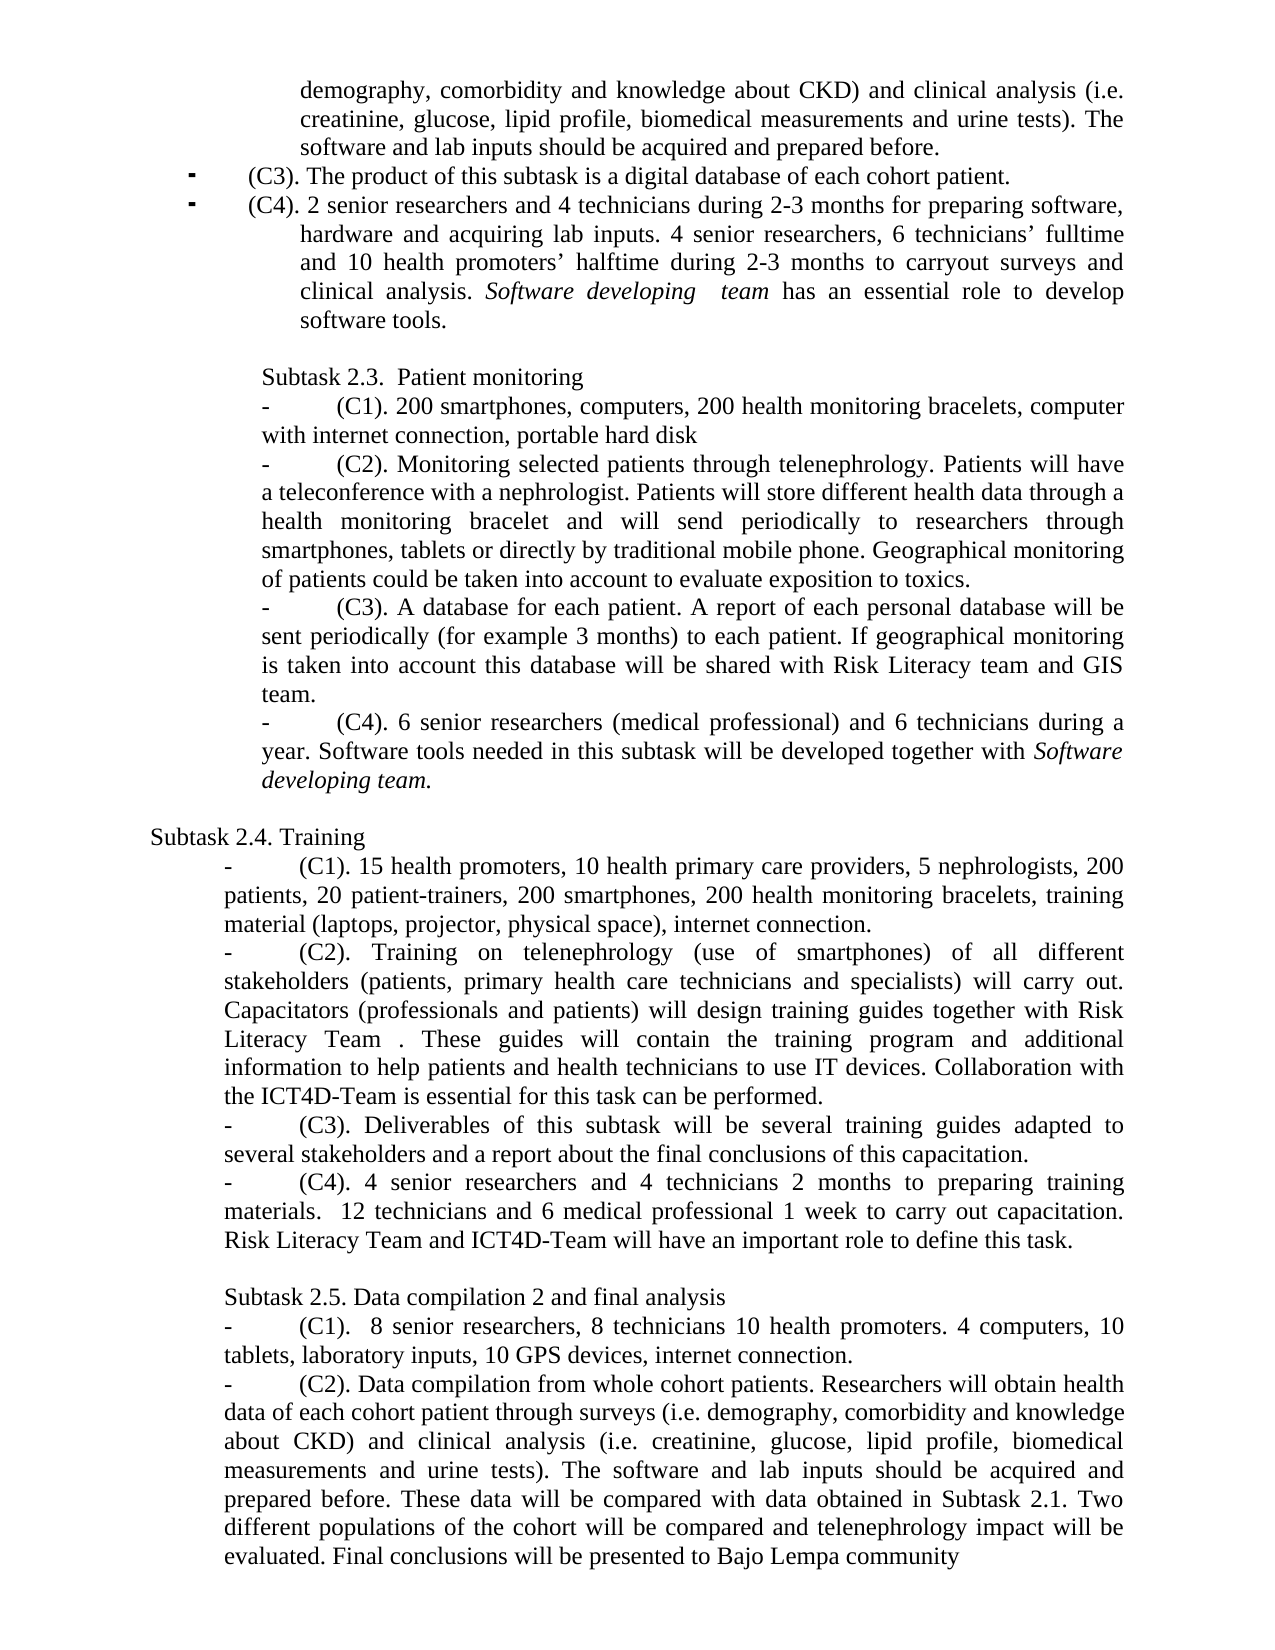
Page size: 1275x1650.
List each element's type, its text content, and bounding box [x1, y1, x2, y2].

text Subtask 2.4. Training [150, 822, 1125, 851]
text - (C4). 6 senior researchers (medical professional) and 6 technicians during a year. Software tools needed in this subtask will be developed together with Software developing team. [261, 707, 1125, 794]
text - (C3). A database for each patient. A report of each personal database will be sent periodically (for example 3 months) to each patient. If geographical monitoring is taken into account this database will be shared with Risk Literacy team and GIS team. [261, 592, 1125, 707]
text - (C2). Monitoring selected patients through telenephrology. Patients will have a teleconference with a nephrologist. Patients will store different health data through a health monitoring bracelet and will send periodically to researchers through smartphones, tablets or directly by traditional mobile phone. Geographical monitoring of patients could be taken into account to evaluate exposition to toxics. [261, 449, 1125, 592]
text - (C3). Deliverables of this subtask will be several training guides adapted to several stakeholders and a report about the final conclusions of this capacitation. [224, 1110, 1125, 1167]
text - (C1). 200 smartphones, computers, 200 health monitoring bracelets, computer with internet connection, portable hard disk [261, 391, 1125, 449]
text - (C4). 4 senior researchers and 4 technicians 2 months to preparing training materials. 12 technicians and 6 medical professional 1 week to carry out capacitation. Risk Literacy Team and ICT4D-Team will have an important role to define this task. [224, 1167, 1125, 1254]
text - (C1). 8 senior researchers, 8 technicians 10 health promoters. 4 computers, 10 tablets, laboratory inputs, 10 GPS devices, internet connection. [224, 1311, 1125, 1369]
text - (C2). Data compilation from whole cohort patients. Researchers will obtain health data of each cohort patient through surveys (i.e. demography, comorbidity and knowledge about CKD) and clinical analysis (i.e. creatinine, glucose, lipid profile, biomedical measurements and urine tests). The software and lab inputs should be acquired and prepared before. These data will be compared with data obtained in Subtask 2.1. Two different populations of the cohort will be compared and telenephrology impact will be evaluated. Final conclusions will be presented to Bajo Lempa community [224, 1369, 1125, 1570]
list (C4). 2 senior researchers and 4 technicians during 2-3 months for preparing software, hardware and acquiring lab inputs. 4 senior researchers, 6 technicians’ fulltime and 10 health promoters’ halftime during 2-3 months to carryout surveys and clinical analysis. Software developing team has an essential role to develop software tools. [187, 190, 1125, 334]
text - (C2). Training on telenephrology (use of smartphones) of all different stakeholders (patients, primary health care technicians and specialists) will carry out. Capacitators (professionals and patients) will design training guides together with Risk Literacy Team . These guides will contain the training program and additional information to help patients and health technicians to use IT devices. Collaboration with the ICT4D-Team is essential for this task can be performed. [224, 937, 1125, 1110]
text Subtask 2.5. Data compilation 2 and final analysis [150, 1282, 1125, 1311]
text - (C1). 15 health promoters, 10 health primary care providers, 5 nephrologists, 200 patients, 20 patient-trainers, 200 smartphones, 200 health monitoring bracelets, training material (laptops, projector, physical space), internet connection. [224, 851, 1125, 937]
list demography, comorbidity and knowledge about CKD) and clinical analysis (i.e. creatinine, glucose, lipid profile, biomedical measurements and urine tests). The software and lab inputs should be acquired and prepared before. [187, 75, 1125, 161]
list (C3). The product of this subtask is a digital database of each cohort patient. [187, 161, 1125, 190]
text Subtask 2.3. Patient monitoring [261, 362, 1125, 391]
